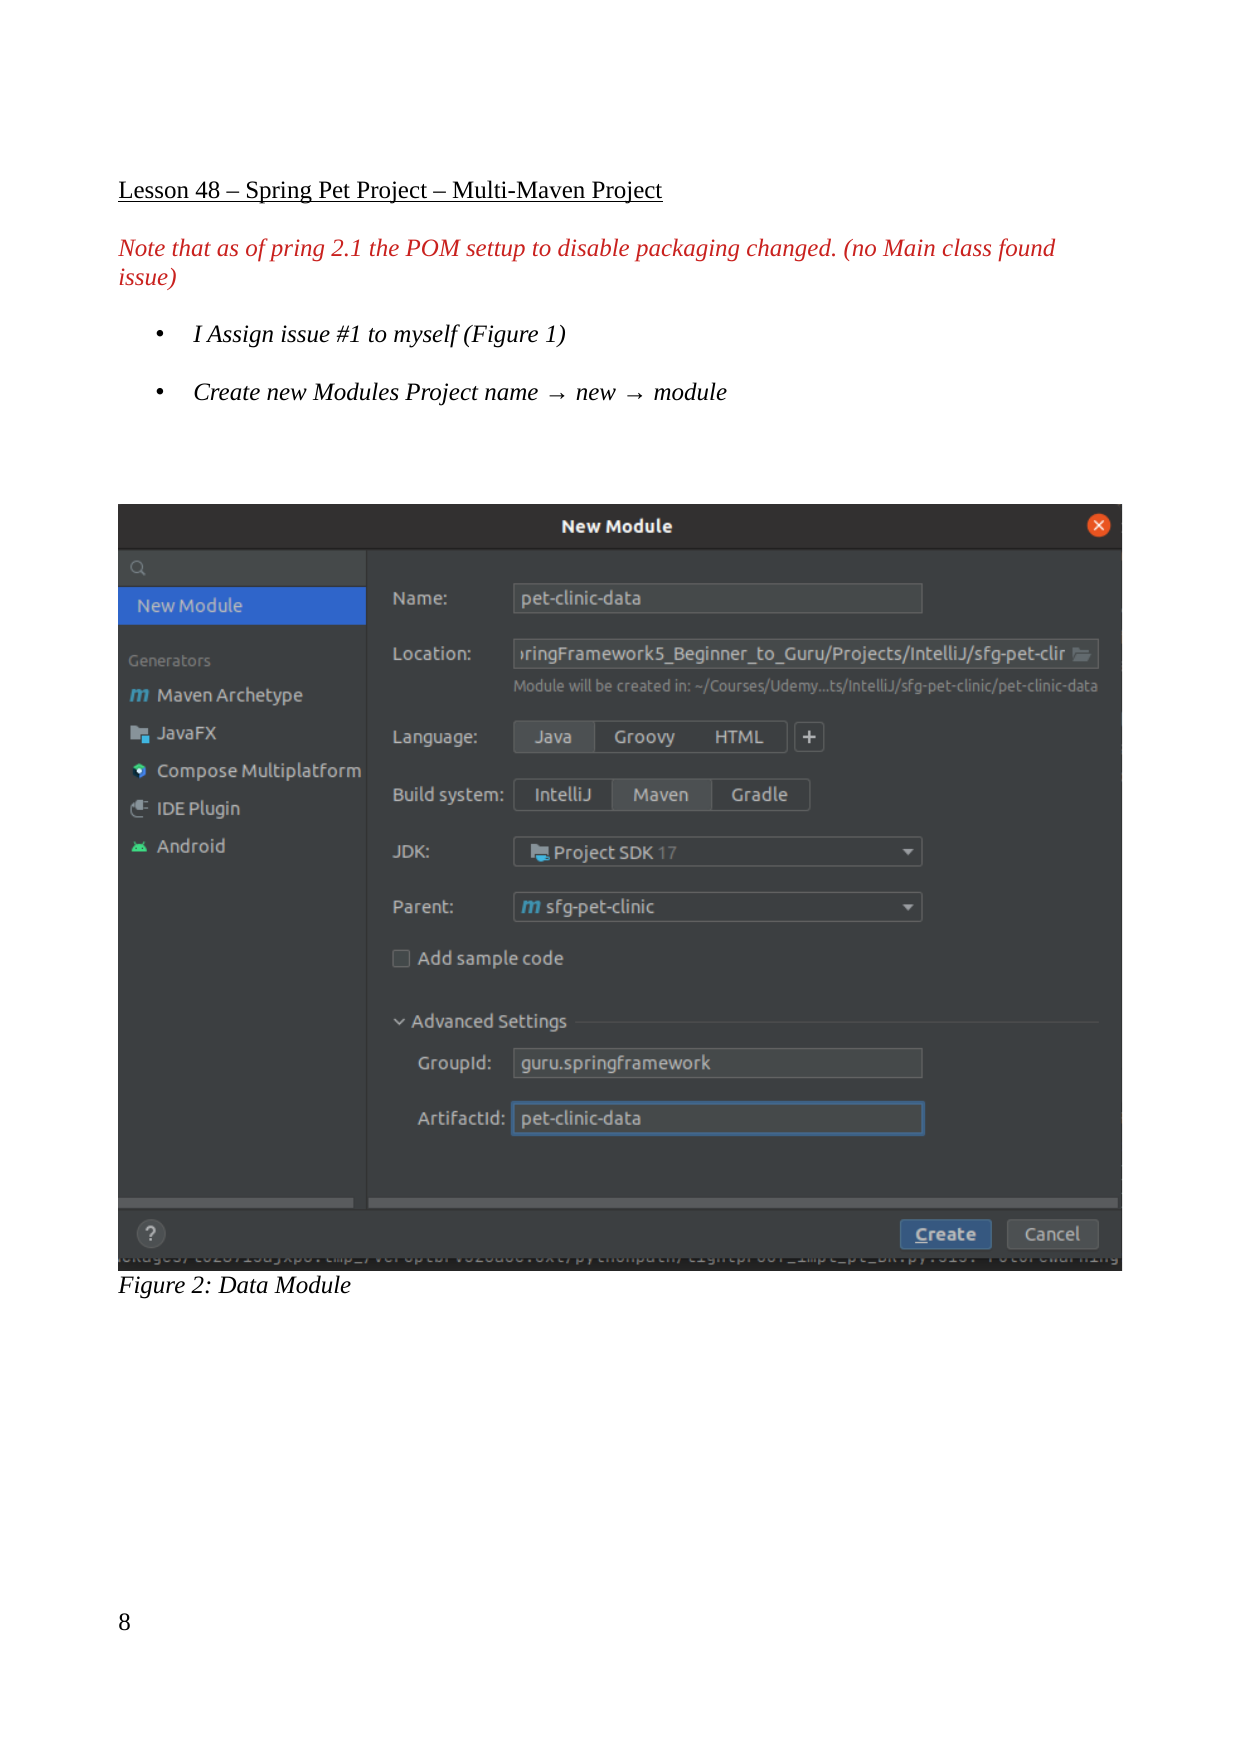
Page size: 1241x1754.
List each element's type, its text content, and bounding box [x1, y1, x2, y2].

text Note that as of pring 2.1 the POM settup to disable packaging changed. (no Main class found issue) [118, 233, 1122, 291]
list I Assign issue #1 to myself (Figure 1) [156, 319, 1122, 348]
picture [118, 504, 1123, 1271]
list Create new Modules Project name → new → module [156, 377, 1122, 406]
text Lesson 48 – Spring Pet Project – Multi-Maven Project [118, 176, 1122, 204]
text Figure 2: Data Module [118, 1271, 1122, 1299]
